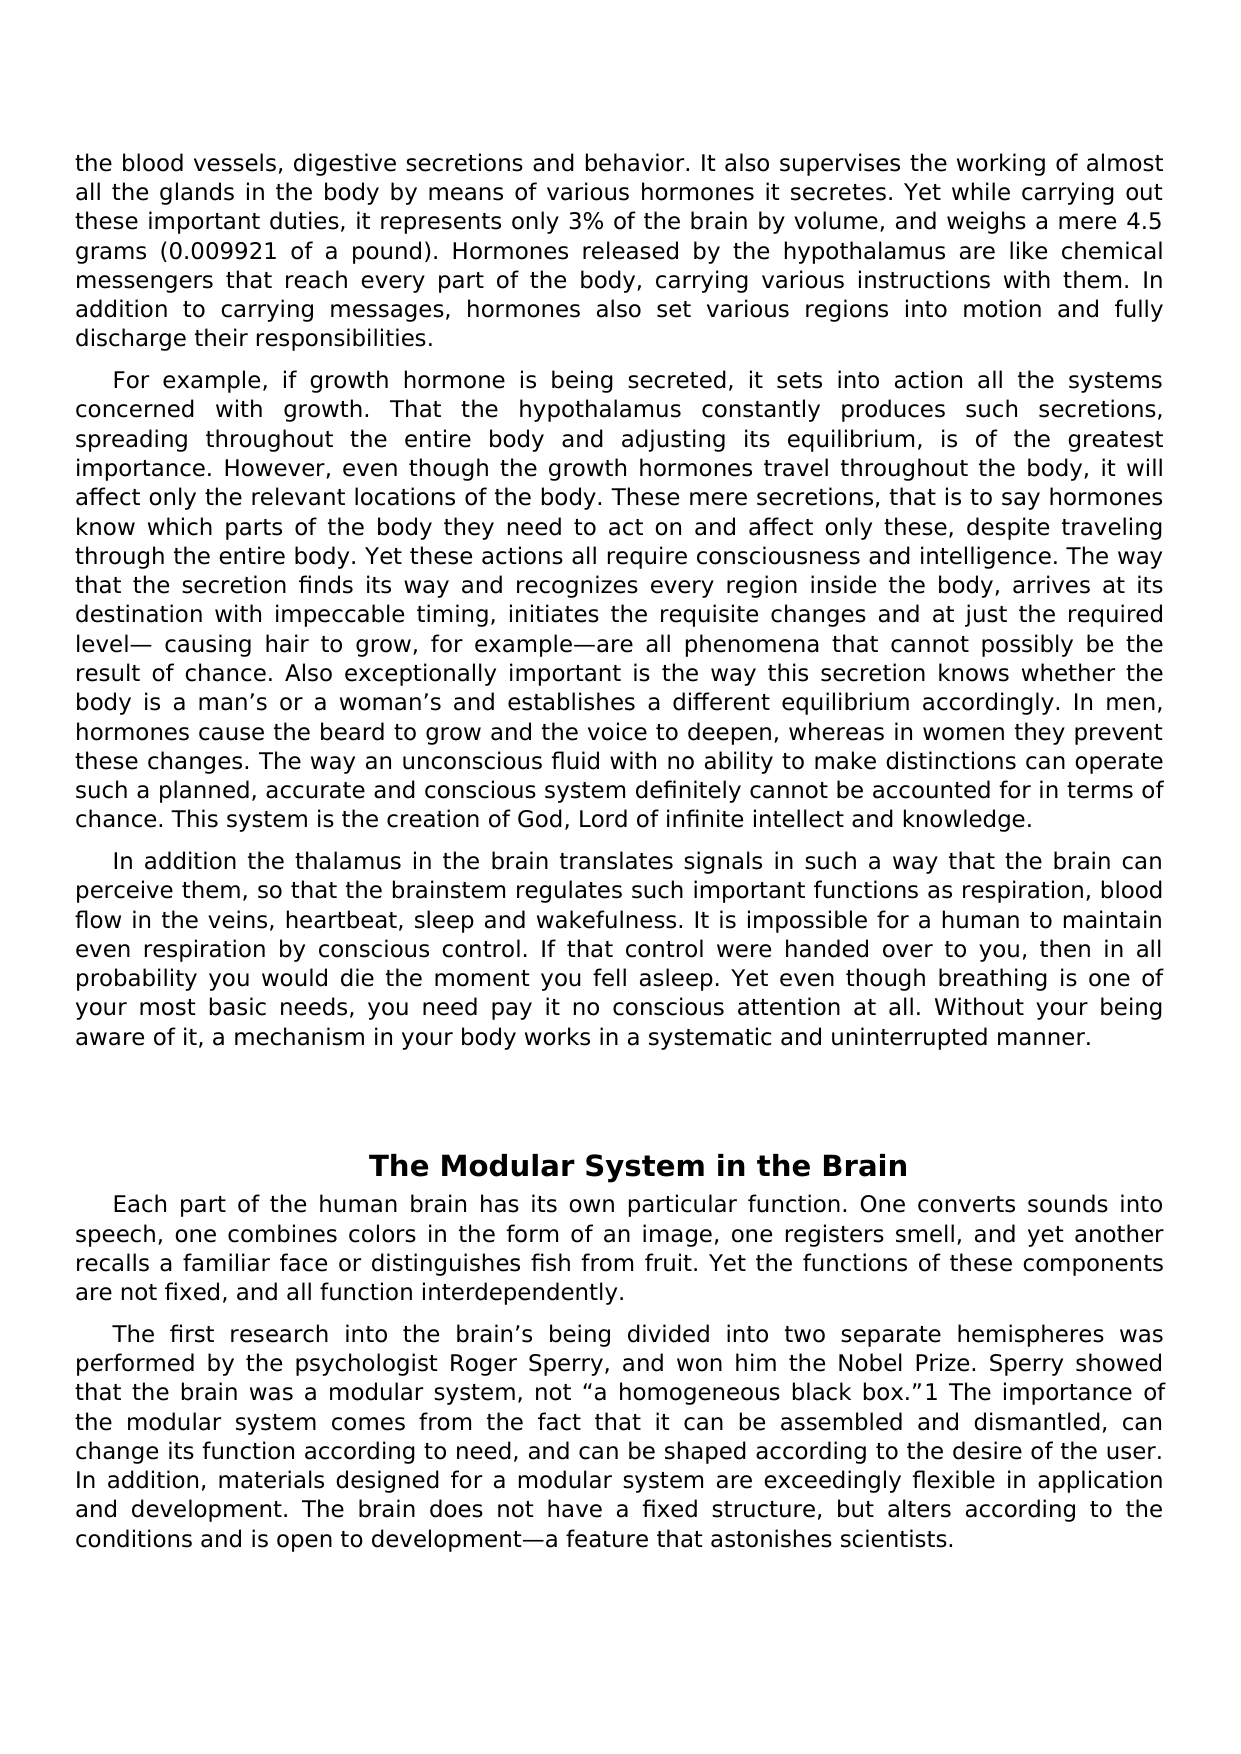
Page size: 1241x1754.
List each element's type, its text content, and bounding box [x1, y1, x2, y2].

text the blood vessels, digestive secretions and behavior. It also supervises the working of almost all the glands in the body by means of various hormones it secretes. Yet while carrying out these important duties, it represents only 3% of the brain by volume, and weighs a mere 4.5 grams (0.009921 of a pound). Hormones released by the hypothalamus are like chemical messengers that reach every part of the body, carrying various instructions with them. In addition to carrying messages, hormones also set various regions into motion and fully discharge their responsibilities. [75, 150, 1165, 352]
text In addition the thalamus in the brain translates signals in such a way that the brain can perceive them, so that the brainstem regulates such important functions as respiration, blood flow in the veins, heartbeat, sleep and wakefulness. It is impossible for a human to maintain even respiration by conscious control. If that control were handed over to you, then in all probability you would die the moment you fell asleep. Yet even though breathing is one of your most basic needs, you need pay it no conscious attention at all. Without your being aware of it, a mechanism in your body works in a systematic and uninterrupted manner. [75, 848, 1165, 1051]
text Each part of the human brain has its own particular function. One converts sounds into speech, one combines colors in the form of an image, one registers smell, and yet another recalls a familiar face or distinguishes fish from fruit. Yet the functions of these components are not fixed, and all function interdependently. [75, 1191, 1165, 1306]
text The first research into the brain’s being divided into two separate hemispheres was performed by the psychologist Roger Sperry, and won him the Nobel Prize. Sperry showed that the brain was a modular system, not “a homogeneous black box.”1 The importance of the modular system comes from the fact that it can be assembled and dismantled, can change its function according to need, and can be shaped according to the desire of the user. In addition, materials designed for a modular system are exceedingly flexible in application and development. The brain does not have a fixed structure, but alters according to the conditions and is open to development—a feature that astonishes scientists. [75, 1321, 1165, 1553]
text For example, if growth hormone is being secreted, it sets into action all the systems concerned with growth. That the hypothalamus constantly produces such secretions, spreading throughout the entire body and adjusting its equilibrium, is of the greatest importance. However, even though the growth hormones travel throughout the body, it will affect only the relevant locations of the body. These mere secretions, that is to say hormones know which parts of the body they need to act on and affect only these, despite traveling through the entire body. Yet these actions all require consciousness and intelligence. The way that the secretion finds its way and recognizes every region inside the body, arrives at its destination with impeccable timing, initiates the requisite changes and at just the required level— causing hair to grow, for example—are all phenomena that cannot possibly be the result of chance. Also exceptionally important is the way this secretion knows whether the body is a man’s or a woman’s and establishes a different equilibrium accordingly. In men, hormones cause the beard to grow and the voice to deepen, whereas in women they prevent these changes. The way an unconscious fluid with no ability to make distinctions can operate such a planned, accurate and conscious system definitely cannot be accounted for in terms of chance. This system is the creation of God, Lord of infinite intellect and knowledge. [75, 367, 1165, 833]
subtitle The Modular System in the Brain [112, 1149, 1165, 1183]
